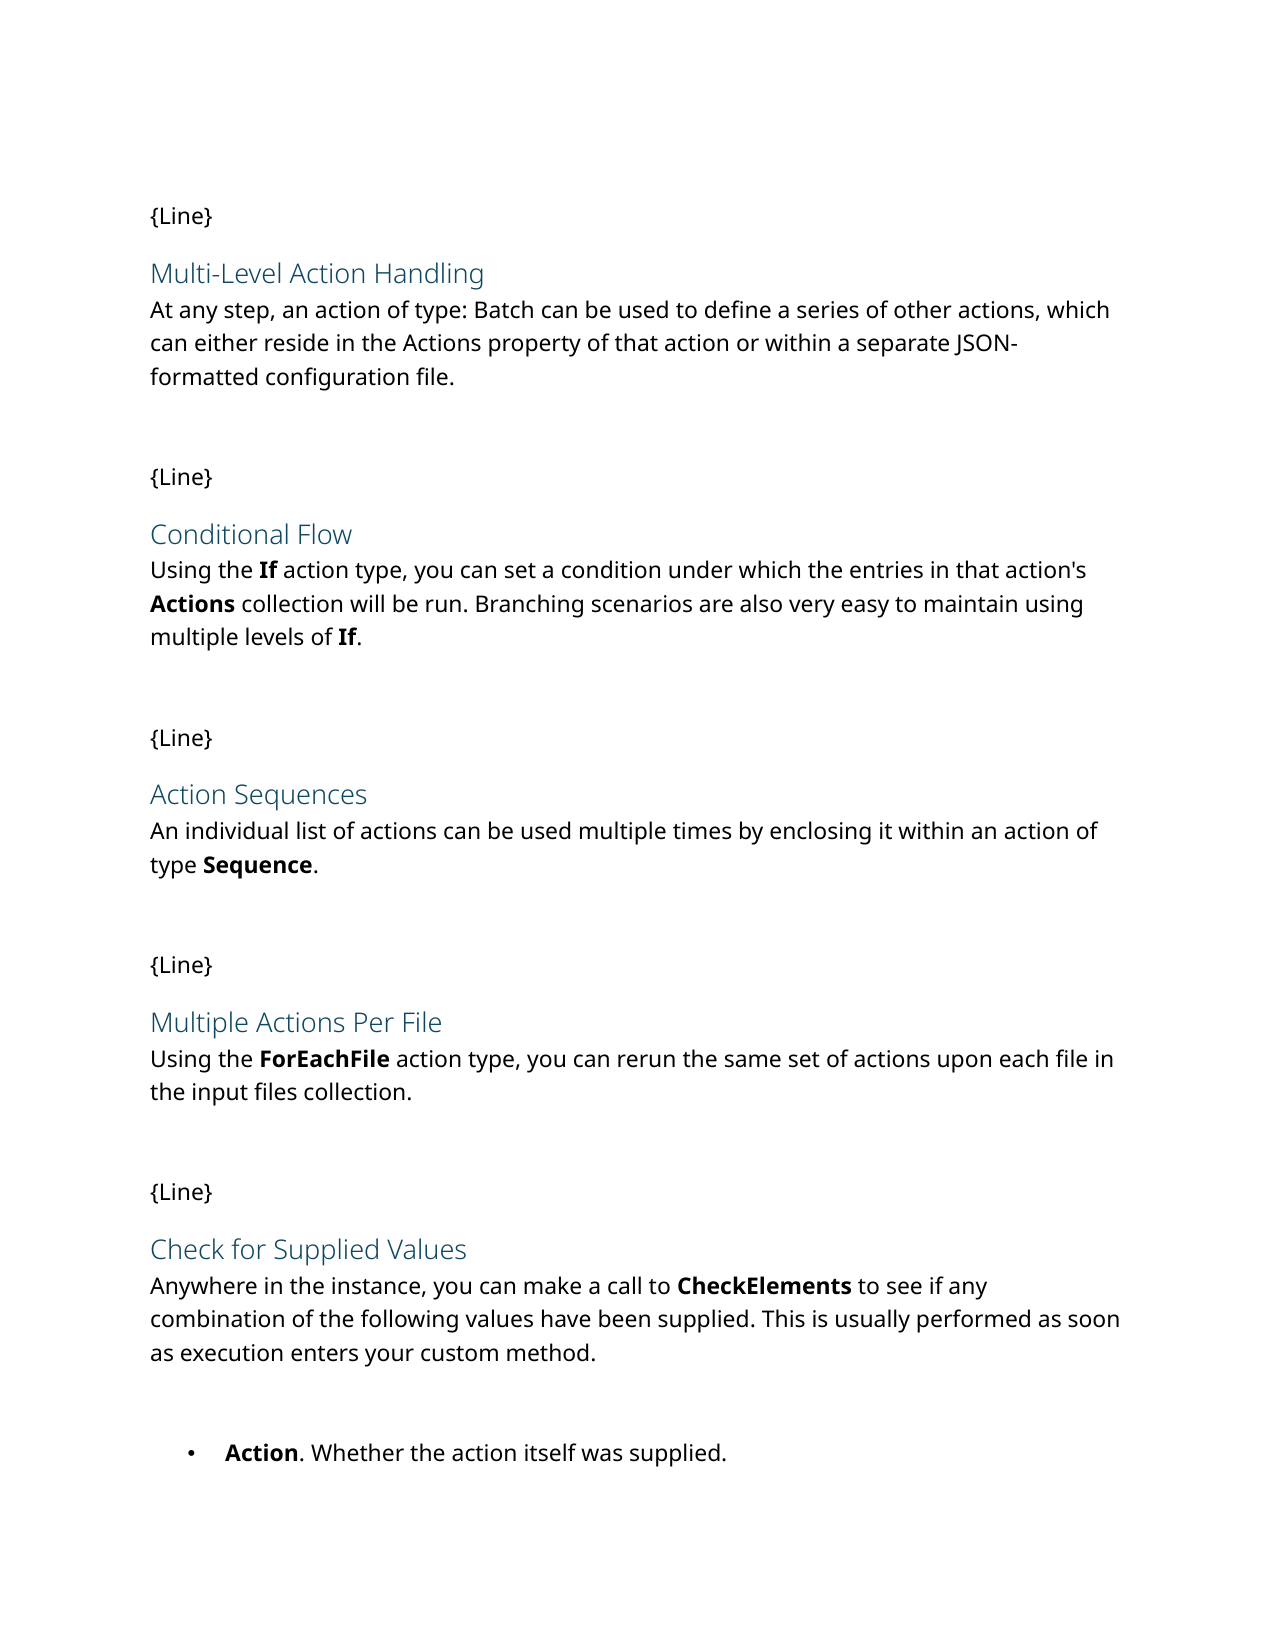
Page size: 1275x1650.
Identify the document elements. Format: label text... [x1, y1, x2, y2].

subtitle Check for Supplied Values [150, 1230, 1125, 1267]
text An individual list of actions can be used multiple times by enclosing it within an action of type Sequence. [150, 815, 1125, 880]
text {Line} [150, 1176, 1125, 1207]
subtitle Action Sequences [150, 776, 1125, 813]
text {Line} [150, 949, 1125, 980]
text {Line} [150, 461, 1125, 492]
text Anywhere in the instance, you can make a call to CheckElements to see if any combination of the following values have been supplied. This is usually performed as soon as execution enters your custom method. [150, 1270, 1125, 1368]
list Action. Whether the action itself was supplied. [187, 1437, 1125, 1468]
text At any step, an action of type: Batch can be used to define a series of other actions, which can either reside in the Actions property of that action or within a separate JSON-formatted configuration file. [150, 294, 1125, 392]
subtitle Multiple Actions Per File [150, 1003, 1125, 1040]
text Using the If action type, you can set a condition under which the entries in that action's Actions collection will be run. Branching scenarios are also very easy to maintain using multiple levels of If. [150, 554, 1125, 653]
text Using the ForEachFile action type, you can rerun the same set of actions upon each file in the input files collection. [150, 1042, 1125, 1107]
subtitle Multi-Level Action Handling [150, 254, 1125, 291]
subtitle Conditional Flow [150, 515, 1125, 552]
text {Line} [150, 722, 1125, 753]
text {Line} [150, 200, 1125, 231]
